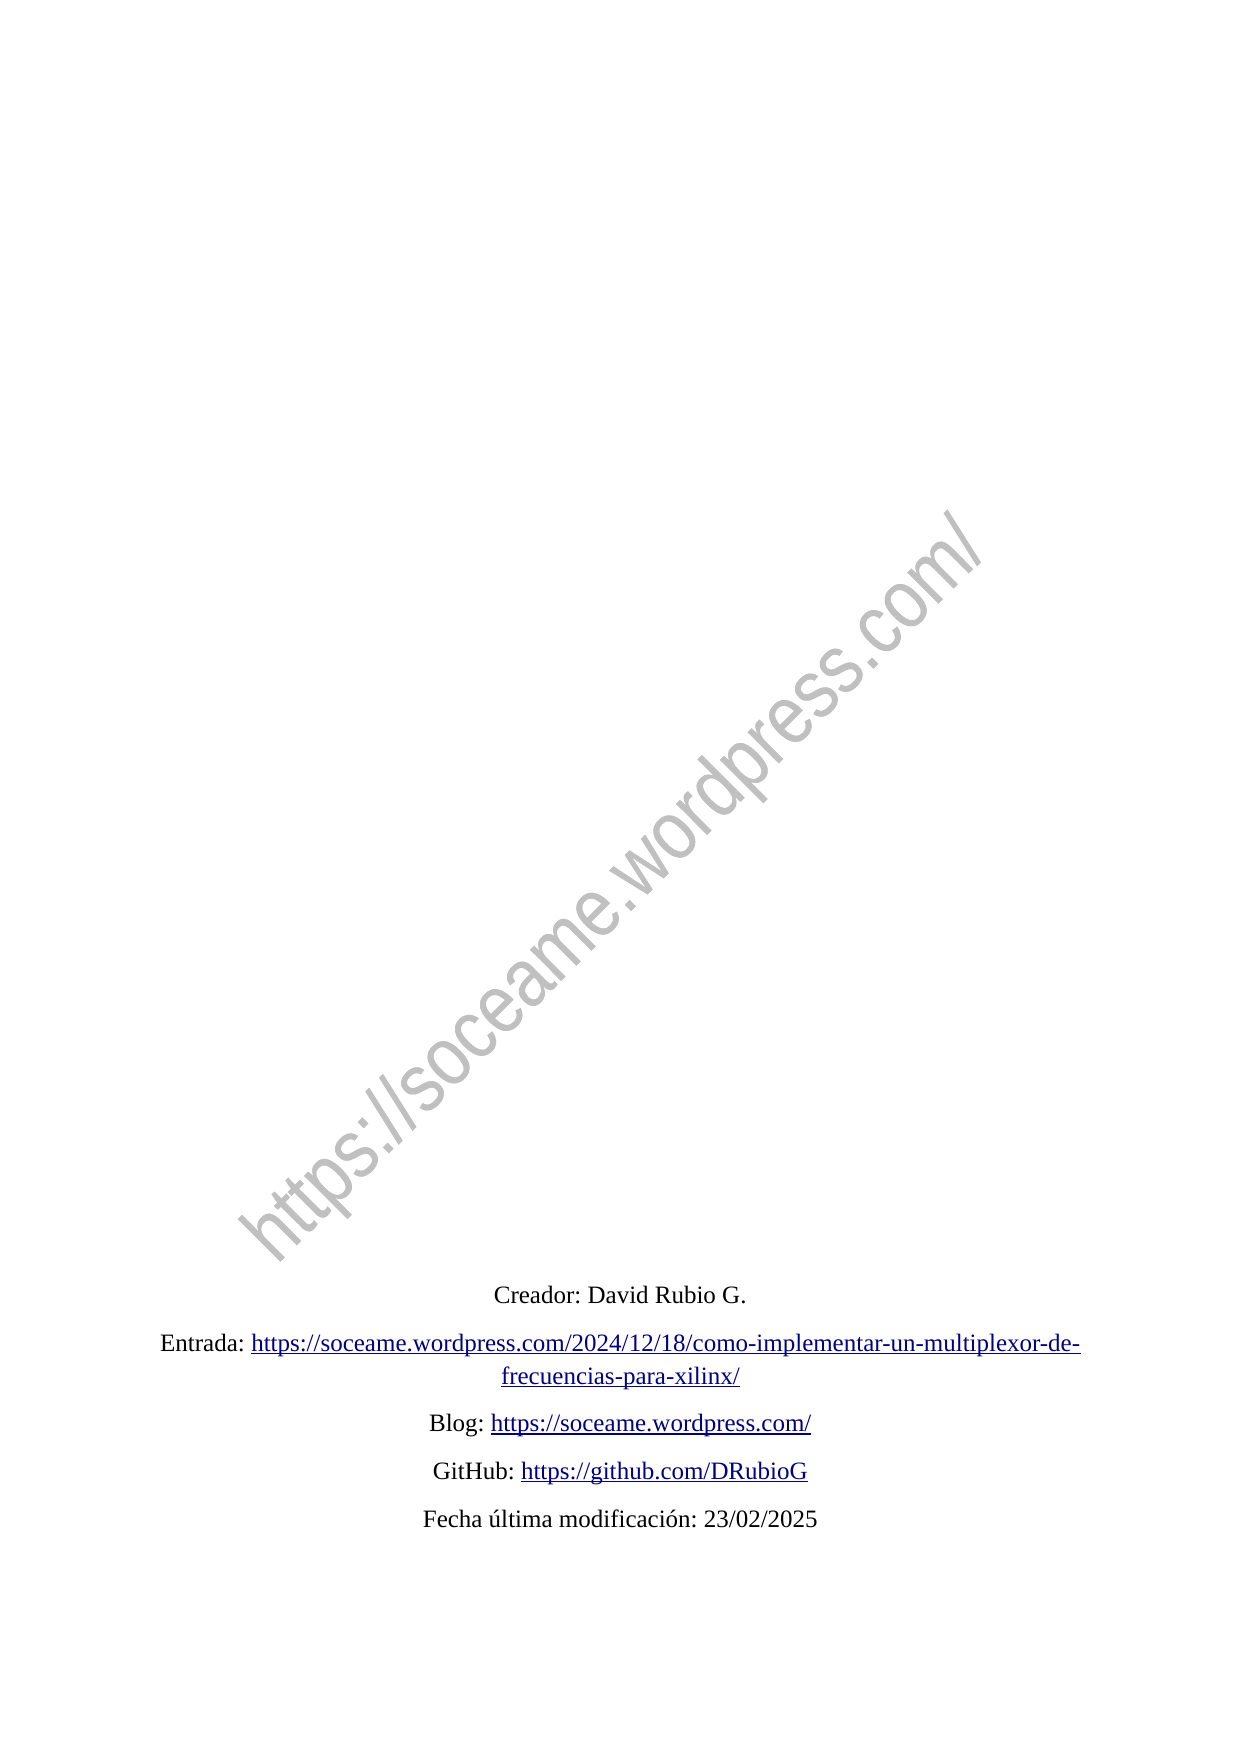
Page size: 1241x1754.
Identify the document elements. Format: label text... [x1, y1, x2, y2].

text Fecha última modificación: 23/02/2025 [118, 1504, 1122, 1532]
text Blog: https://soceame.wordpress.com/ [118, 1408, 1122, 1437]
text Creador: David Rubio G. [118, 1280, 1122, 1309]
text Entrada: https://soceame.wordpress.com/2024/12/18/como-implementar-un-multiplexor-de-frecuencias-para-xilinx/ [118, 1328, 1122, 1389]
text GitHub: https://github.com/DRubioG [118, 1456, 1122, 1485]
